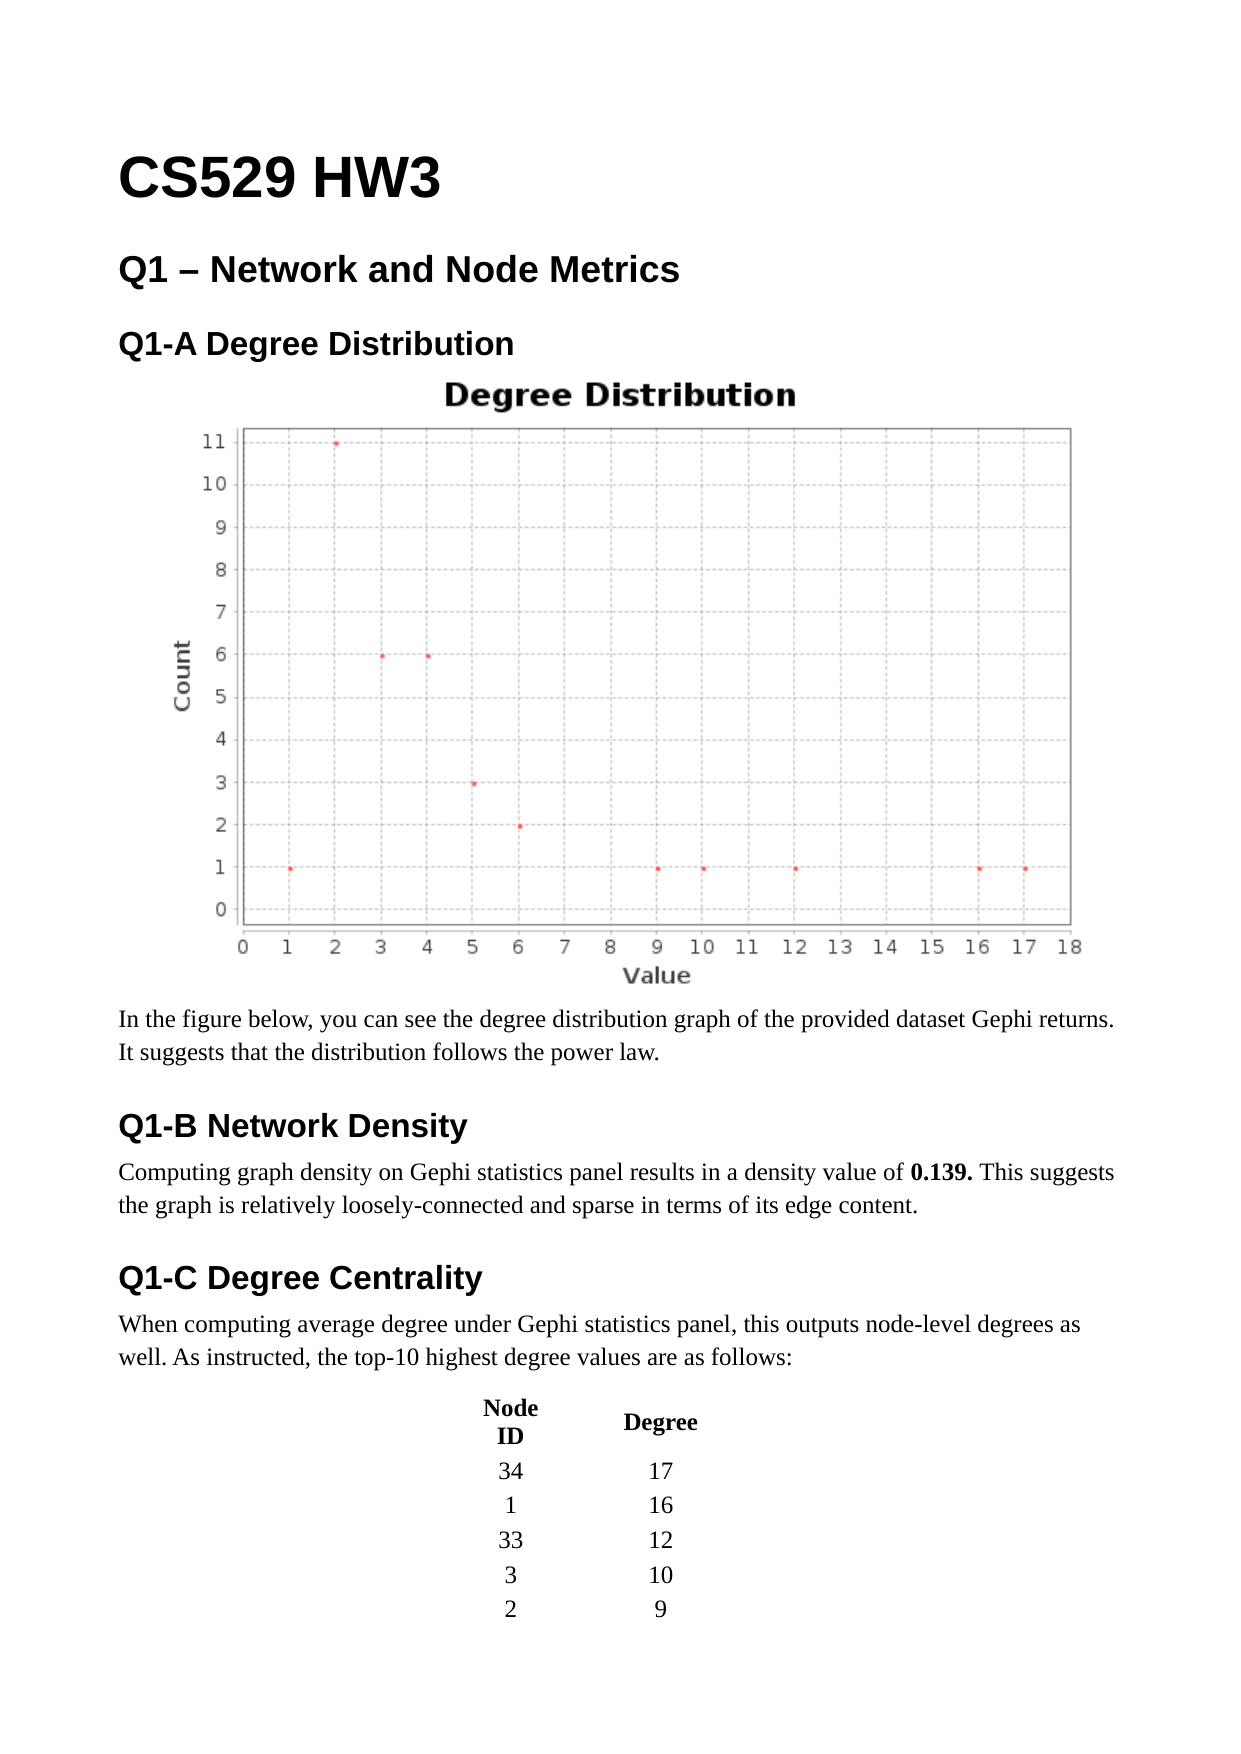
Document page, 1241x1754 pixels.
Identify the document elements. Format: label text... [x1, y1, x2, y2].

table_cell 2 [470, 1591, 551, 1626]
subtitle Q1-C Degree Centrality [118, 1258, 1122, 1297]
text In the figure below, you can see the degree distribution graph of the provided dataset Gephi returns. It suggests that the distribution follows the power law. [118, 375, 1122, 1066]
table_cell 16 [551, 1488, 770, 1522]
table_cell 9 [551, 1591, 770, 1626]
table_cell 33 [470, 1522, 551, 1557]
table_cell 34 [470, 1453, 551, 1488]
text When computing average degree under Gephi statistics panel, this outputs node-level degrees as well. As instructed, the top-10 highest degree values are as follows: [118, 1309, 1122, 1371]
table_cell 3 [470, 1557, 551, 1591]
title CS529 HW3 [118, 143, 1122, 210]
table_cell 1 [470, 1488, 551, 1522]
table_cell 17 [551, 1453, 770, 1488]
picture [151, 375, 1089, 1001]
table_cell 10 [551, 1557, 770, 1591]
subtitle Q1 – Network and Node Metrics [118, 248, 1122, 291]
table_cell 12 [551, 1522, 770, 1557]
text Computing graph density on Gephi statistics panel results in a density value of 0.139. This suggests the graph is relatively loosely-connected and sparse in terms of its edge content. [118, 1157, 1122, 1218]
subtitle Q1-A Degree Distribution [118, 324, 1122, 363]
table_header Degree [551, 1390, 770, 1453]
table_header Node ID [470, 1390, 551, 1453]
subtitle Q1-B Network Density [118, 1106, 1122, 1144]
